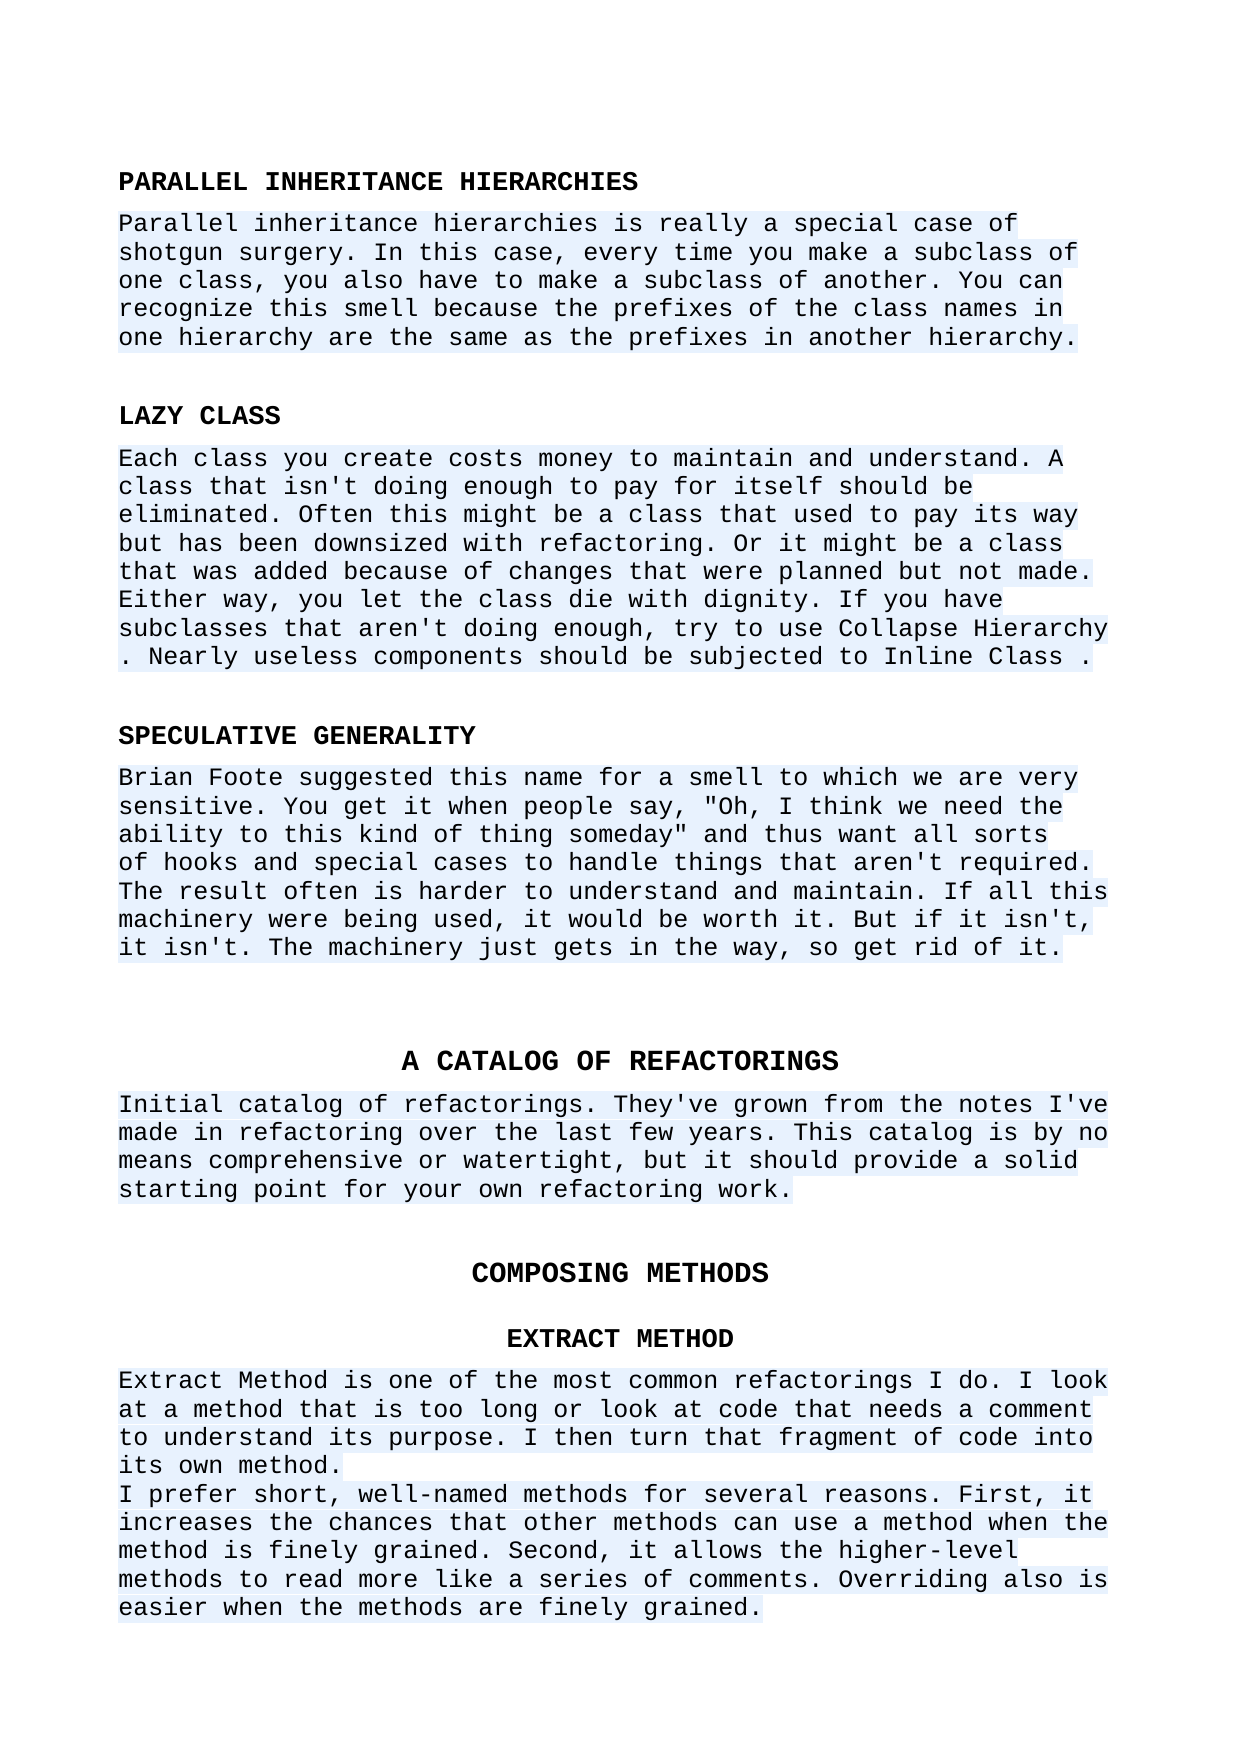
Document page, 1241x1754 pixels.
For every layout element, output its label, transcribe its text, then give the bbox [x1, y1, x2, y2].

text of hooks and special cases to handle things that aren't required. The result often is harder to understand and maintain. If all this machinery were being used, it would be worth it. But if it isn't, [118, 850, 1122, 935]
text recognize this smell because the prefixes of the class names in one hierarchy are the same as the prefixes in another hierarchy. [118, 296, 1122, 353]
text Initial catalog of refactorings. They've grown from the notes I've made in refactoring over the last few years. This catalog is by no means comprehensive or watertight, but it should provide a solid starting point for your own refactoring work. [118, 1091, 1122, 1204]
subtitle A CATALOG OF REFACTORINGS [118, 1046, 1122, 1079]
subtitle PARALLEL INHERITANCE HIERARCHIES [118, 168, 1122, 198]
text Brian Foote suggested this name for a smell to which we are very sensitive. You get it when people say, "Oh, I think we need the ability to this kind of thing someday" and thus want all sorts [118, 765, 1122, 850]
subtitle COMPOSING METHODS [118, 1258, 1122, 1291]
text Each class you create costs money to maintain and understand. A class that isn't doing enough to pay for itself should be eliminated. Often this might be a class that used to pay its way but has been downsized with refactoring. Or it might be a class that was added because of changes that were planned but not made. Either way, you let the class die with dignity. If you have subclasses that aren't doing enough, try to use Collapse Hierarchy . Nearly useless components should be subjected to Inline Class . [118, 445, 1122, 672]
subtitle EXTRACT METHOD [118, 1325, 1122, 1355]
subtitle LAZY CLASS [118, 402, 1122, 433]
text Parallel inheritance hierarchies is really a special case of shotgun surgery. In this case, every time you make a subclass of one class, you also have to make a subclass of another. You can [118, 211, 1122, 296]
subtitle SPECULATIVE GENERALITY [118, 722, 1122, 752]
text Extract Method is one of the most common refactorings I do. I look at a method that is too long or look at code that needs a comment to understand its purpose. I then turn that fragment of code into its own method. [118, 1368, 1122, 1481]
text it isn't. The machinery just gets in the way, so get rid of it. [118, 935, 1122, 963]
text I prefer short, well-named methods for several reasons. First, it increases the chances that other methods can use a method when the method is finely grained. Second, it allows the higher-level methods to read more like a series of comments. Overriding also is easier when the methods are finely grained. [118, 1481, 1122, 1623]
